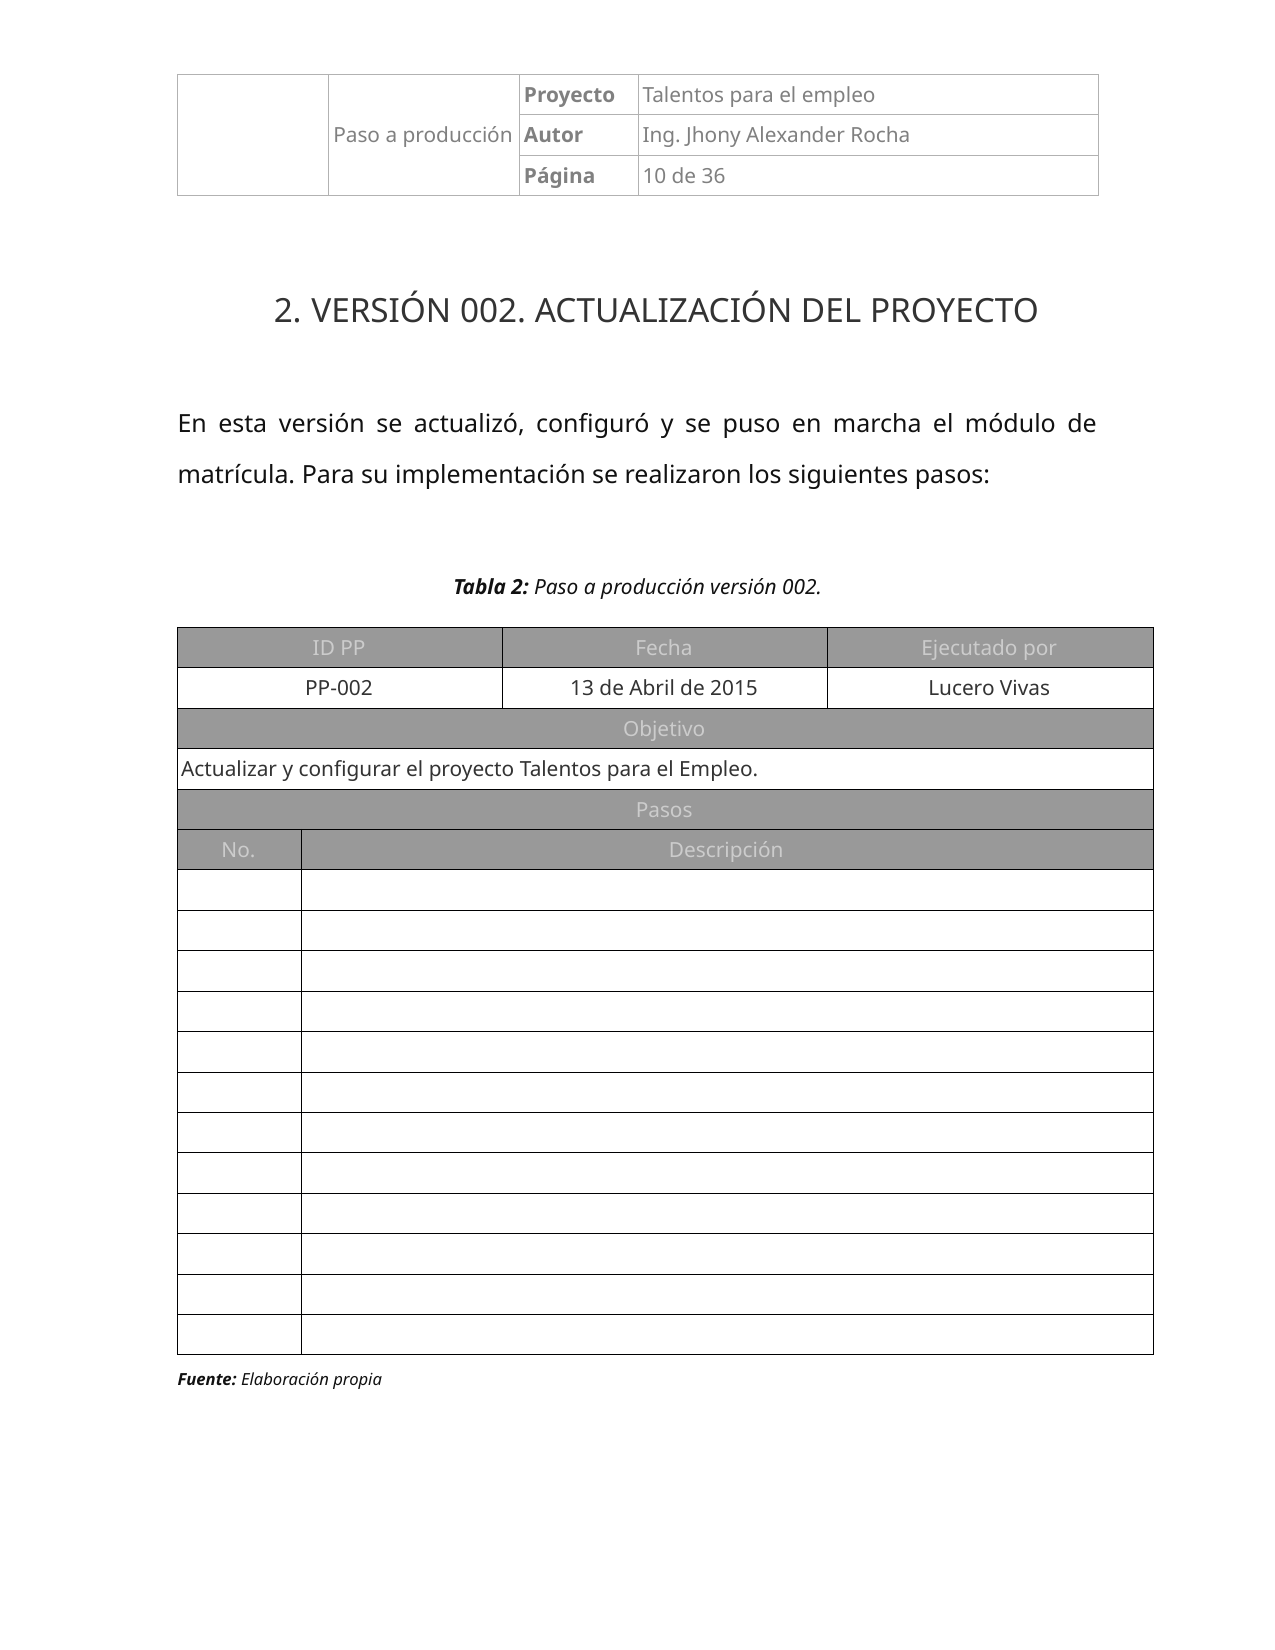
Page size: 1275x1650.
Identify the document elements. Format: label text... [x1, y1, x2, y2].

text Tabla 2: Paso a producción versión 002. [177, 572, 1098, 600]
table_cell [178, 870, 301, 910]
table_cell Objetivo [178, 709, 1153, 748]
table_cell [178, 1275, 301, 1314]
table_cell [178, 1315, 301, 1354]
table_header Ejecutado por [828, 628, 1153, 667]
table_cell [302, 1032, 1153, 1071]
table_cell Actualizar y configurar el proyecto Talentos para el Empleo. [178, 749, 1153, 788]
subtitle Versión 002. Actualización del Proyecto [215, 287, 1098, 332]
text Fuente: Elaboración propia [177, 1367, 1098, 1390]
table_cell [302, 951, 1153, 991]
table_cell [302, 1153, 1153, 1193]
table_cell Lucero Vivas [828, 668, 1153, 708]
table_header ID PP [178, 628, 502, 667]
table_header Fecha [503, 628, 827, 667]
table_cell [178, 1234, 301, 1273]
table_cell [178, 951, 301, 991]
table_cell [302, 1073, 1153, 1112]
table_cell PP-002 [178, 668, 502, 708]
text En esta versión se actualizó, configuró y se puso en marcha el módulo de matrícula. Para su implementación se realizaron los siguientes pasos: [177, 406, 1098, 491]
table_cell [302, 870, 1153, 910]
table_cell [302, 1194, 1153, 1233]
table_cell Pasos [178, 790, 1153, 829]
table_cell [302, 1275, 1153, 1314]
table_cell [178, 1153, 301, 1193]
table_cell No. [178, 830, 301, 869]
table_cell [178, 1113, 301, 1152]
table_cell [178, 1032, 301, 1071]
table_cell [302, 1315, 1153, 1354]
table_cell [178, 1073, 301, 1112]
table_cell 13 de Abril de 2015 [503, 668, 827, 708]
table_cell [302, 911, 1153, 950]
table_cell [302, 1234, 1153, 1273]
table_cell [178, 992, 301, 1031]
table_cell [178, 911, 301, 950]
table_cell [302, 992, 1153, 1031]
table_cell Descripción [302, 830, 1153, 869]
table_cell [302, 1113, 1153, 1152]
table_cell [178, 1194, 301, 1233]
